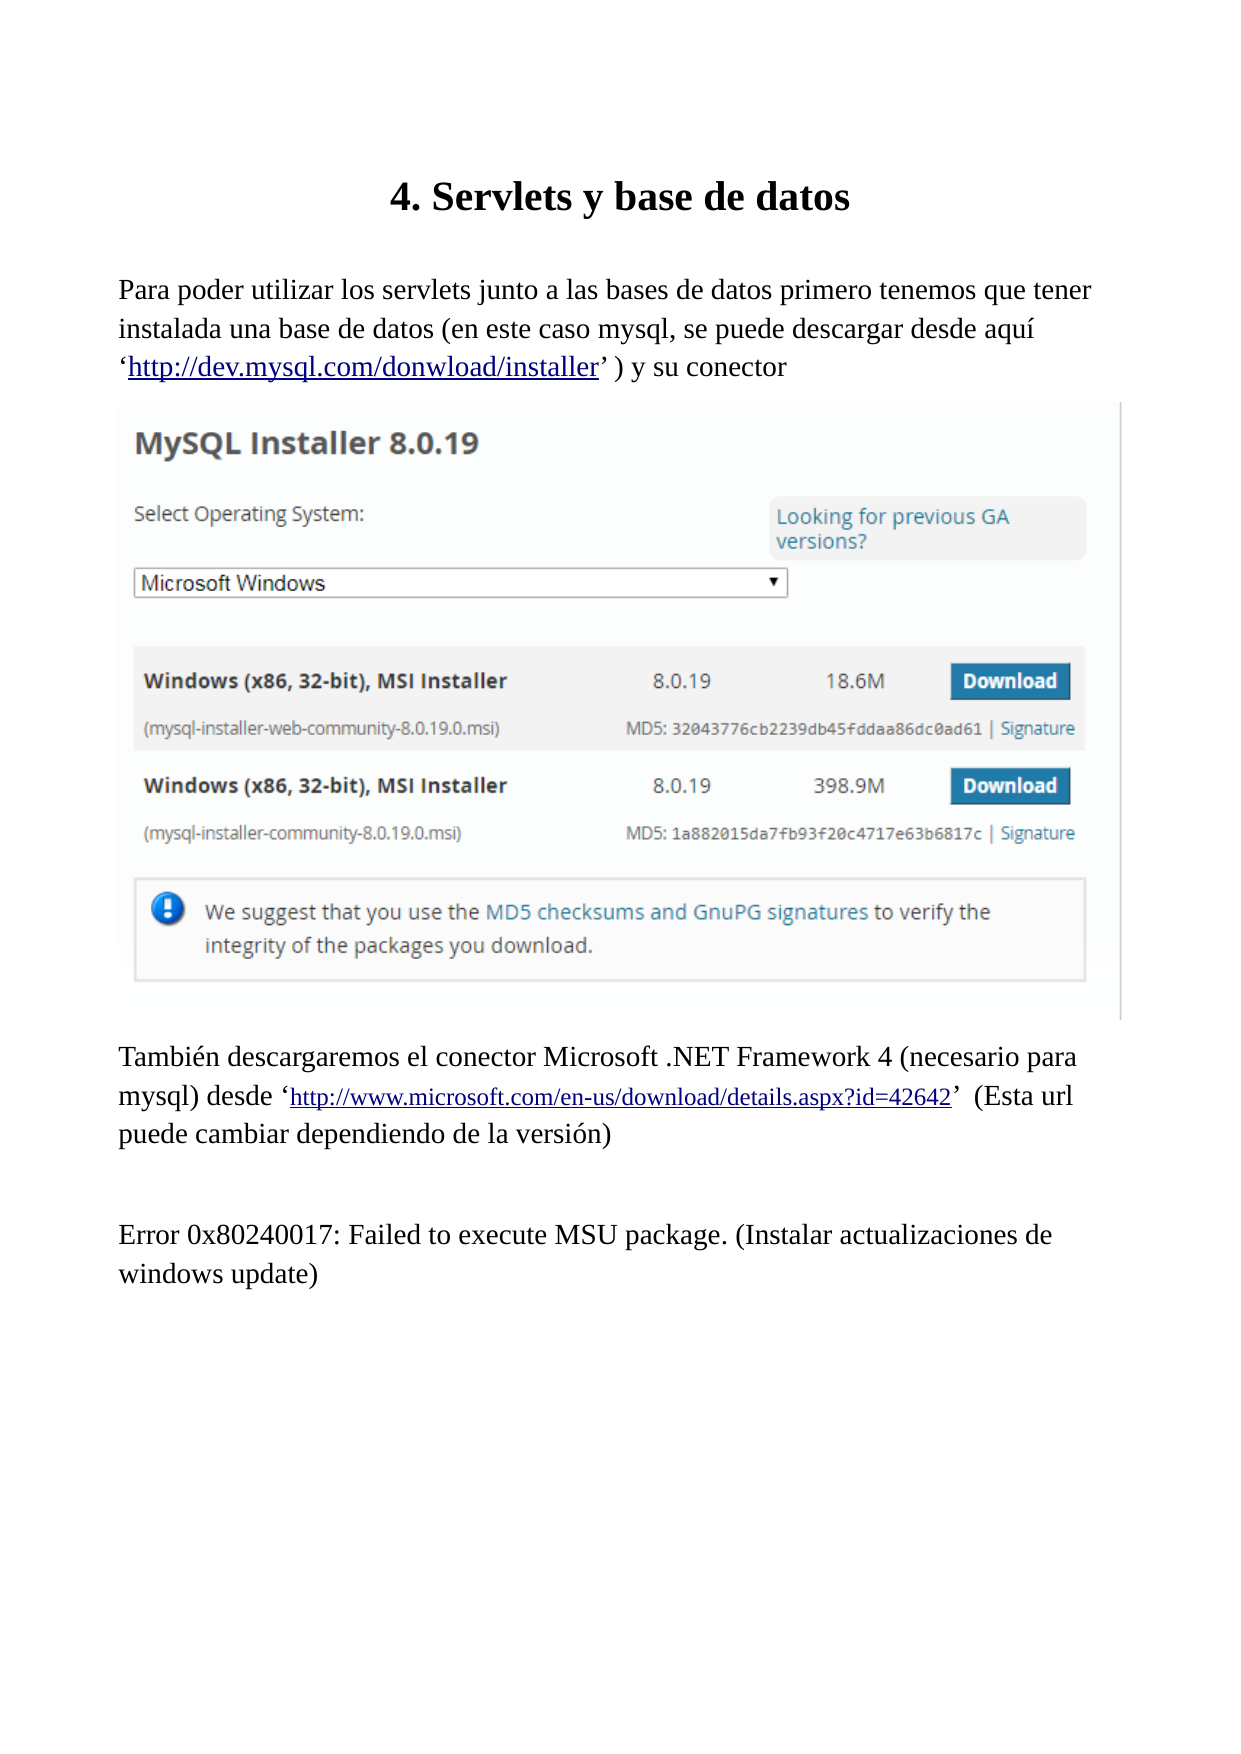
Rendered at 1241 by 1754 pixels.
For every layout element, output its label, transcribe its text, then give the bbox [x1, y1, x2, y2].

picture [118, 402, 1123, 1020]
text Error 0x80240017: Failed to execute MSU package. (Instalar actualizaciones de windows update) [118, 1217, 1122, 1289]
text También descargaremos el conector Microsoft .NET Framework 4 (necesario para mysql) desde ‘http://www.microsoft.com/en-us/download/details.aspx?id=42642’ (Esta url puede cambiar dependiendo de la versión) [118, 1039, 1122, 1150]
text 4. Servlets y base de datos [118, 171, 1122, 219]
text Para poder utilizar los servlets junto a las bases de datos primero tenemos que tener instalada una base de datos (en este caso mysql, se puede descargar desde aquí ‘http://dev.mysql.com/donwload/installer’ ) y su conector [118, 272, 1122, 383]
